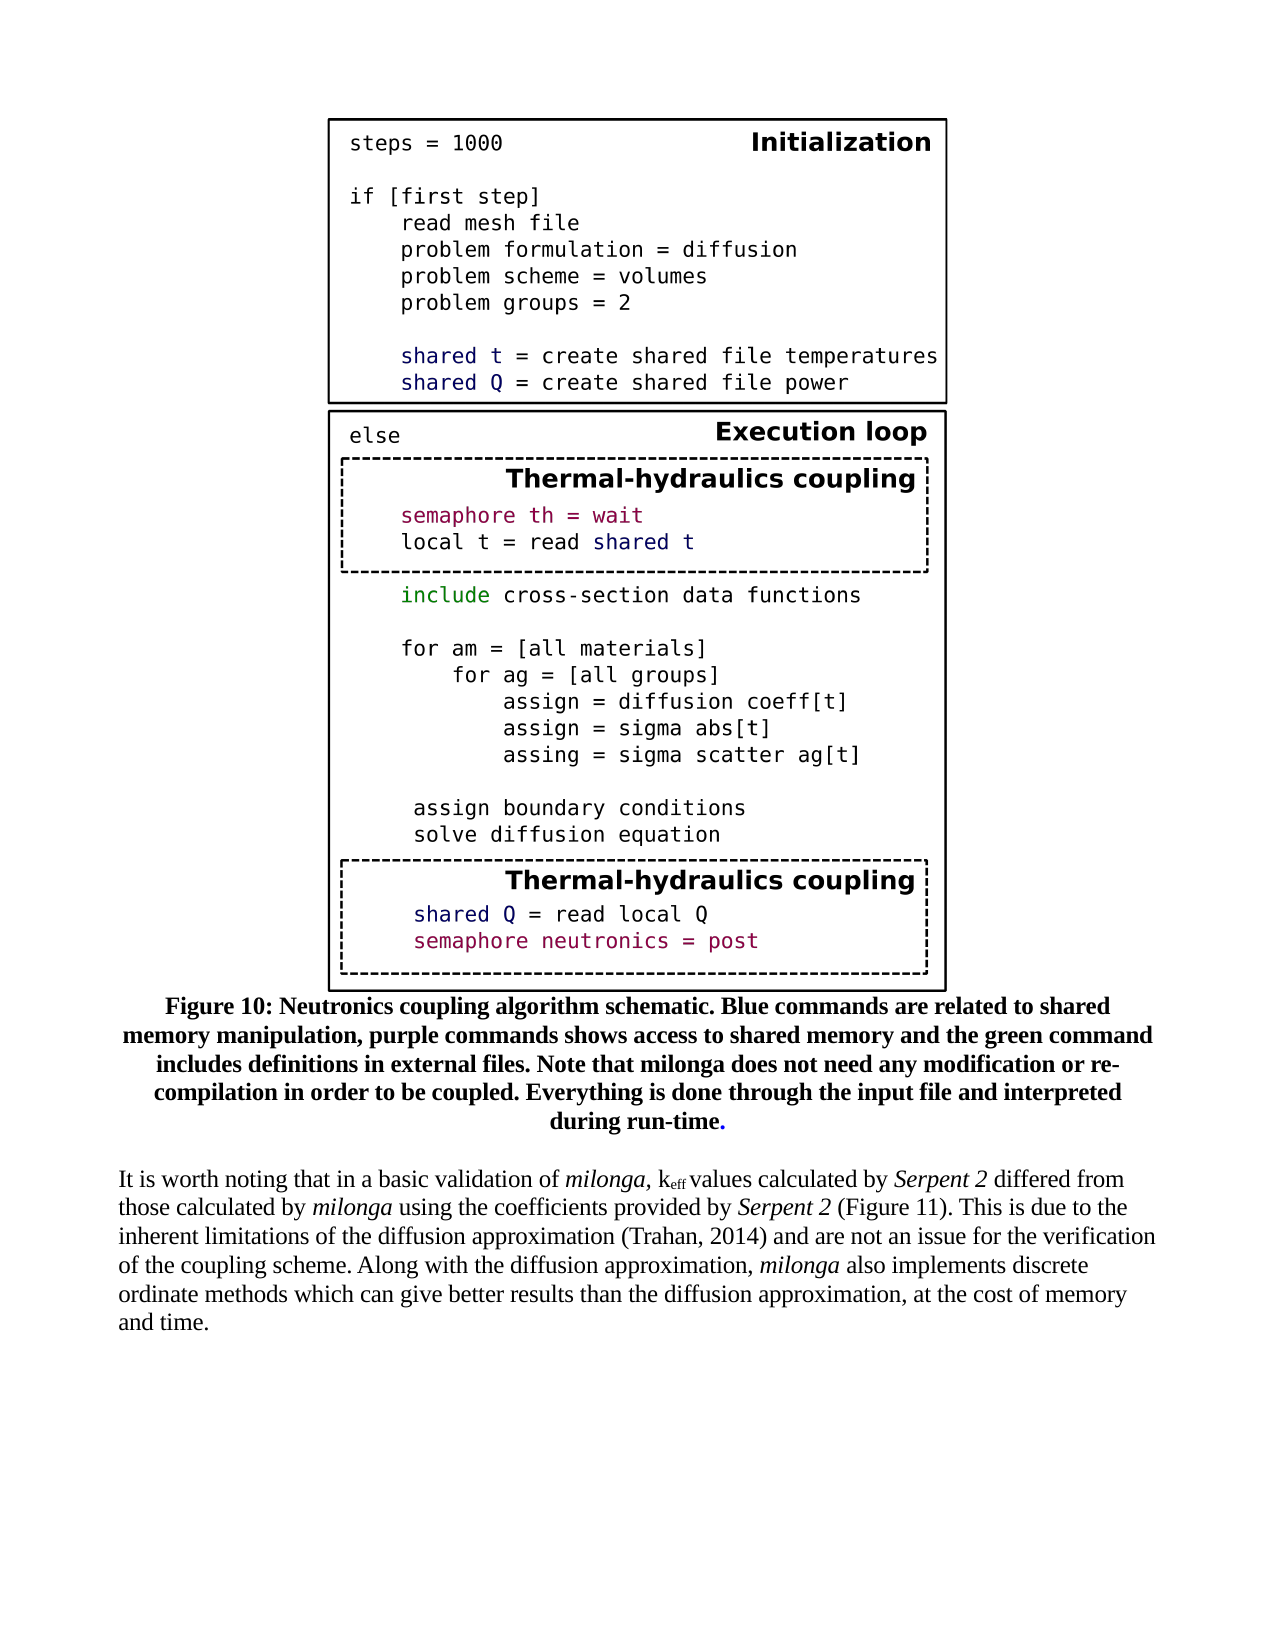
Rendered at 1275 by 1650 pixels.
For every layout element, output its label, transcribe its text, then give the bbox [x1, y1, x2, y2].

picture [327, 118, 948, 992]
text It is worth noting that in a basic validation of milonga, keff values calculated by Serpent 2 differed from those calculated by milonga using the coefficients provided by Serpent 2 (Figure 11). This is due to the inherent limitations of the diffusion approximation (Trahan, 2014) and are not an issue for the verification of the coupling scheme. Along with the diffusion approximation, milonga also implements discrete ordinate methods which can give better results than the diffusion approximation, at the cost of memory and time. [118, 1164, 1157, 1336]
text Figure 10: Neutronics coupling algorithm schematic. Blue commands are related to shared memory manipulation, purple commands shows access to shared memory and the green command includes definitions in external files. Note that milonga does not need any modification or re-compilation in order to be coupled. Everything is done through the input file and interpreted during run-time. [118, 118, 1157, 1135]
